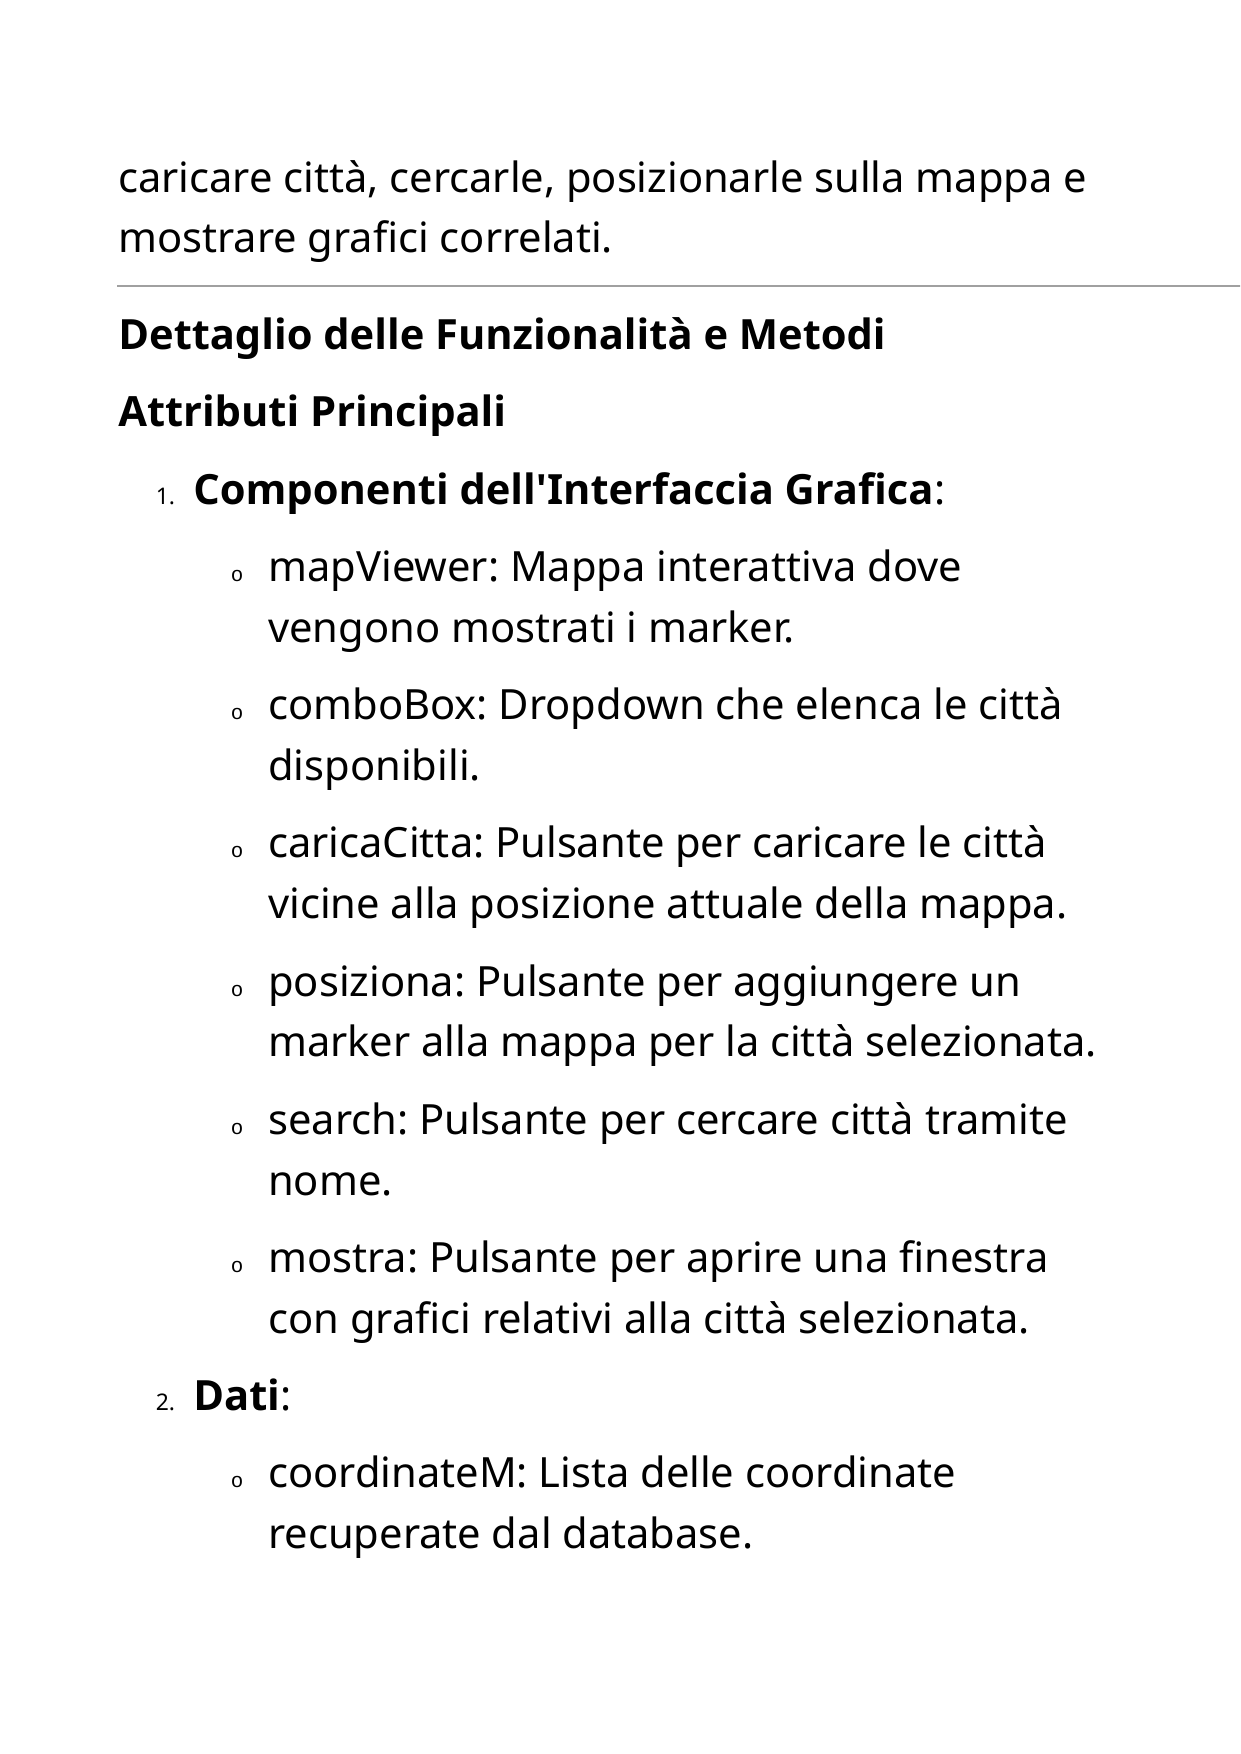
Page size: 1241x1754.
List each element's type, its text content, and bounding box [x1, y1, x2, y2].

list mapViewer: Mappa interattiva dove vengono mostrati i marker. [231, 537, 1122, 654]
list mostra: Pulsante per aprire una finestra con grafici relativi alla città selezionata. [231, 1228, 1122, 1345]
text caricare città, cercarle, posizionarle sulla mappa e mostrare grafici correlati. [118, 148, 1122, 265]
list Componenti dell'Interfaccia Grafica: [156, 460, 1122, 516]
list comboBox: Dropdown che elenca le città disponibili. [231, 675, 1122, 793]
text Attributi Principali [118, 382, 1122, 439]
list Dati: [156, 1366, 1122, 1423]
list coordinateM: Lista delle coordinate recuperate dal database. [231, 1443, 1122, 1561]
list caricaCitta: Pulsante per caricare le città vicine alla posizione attuale della mappa. [231, 813, 1122, 931]
list search: Pulsante per cercare città tramite nome. [231, 1089, 1122, 1207]
list posiziona: Pulsante per aggiungere un marker alla mappa per la città selezionata. [231, 951, 1122, 1069]
text Dettaglio delle Funzionalità e Metodi [118, 305, 1122, 362]
